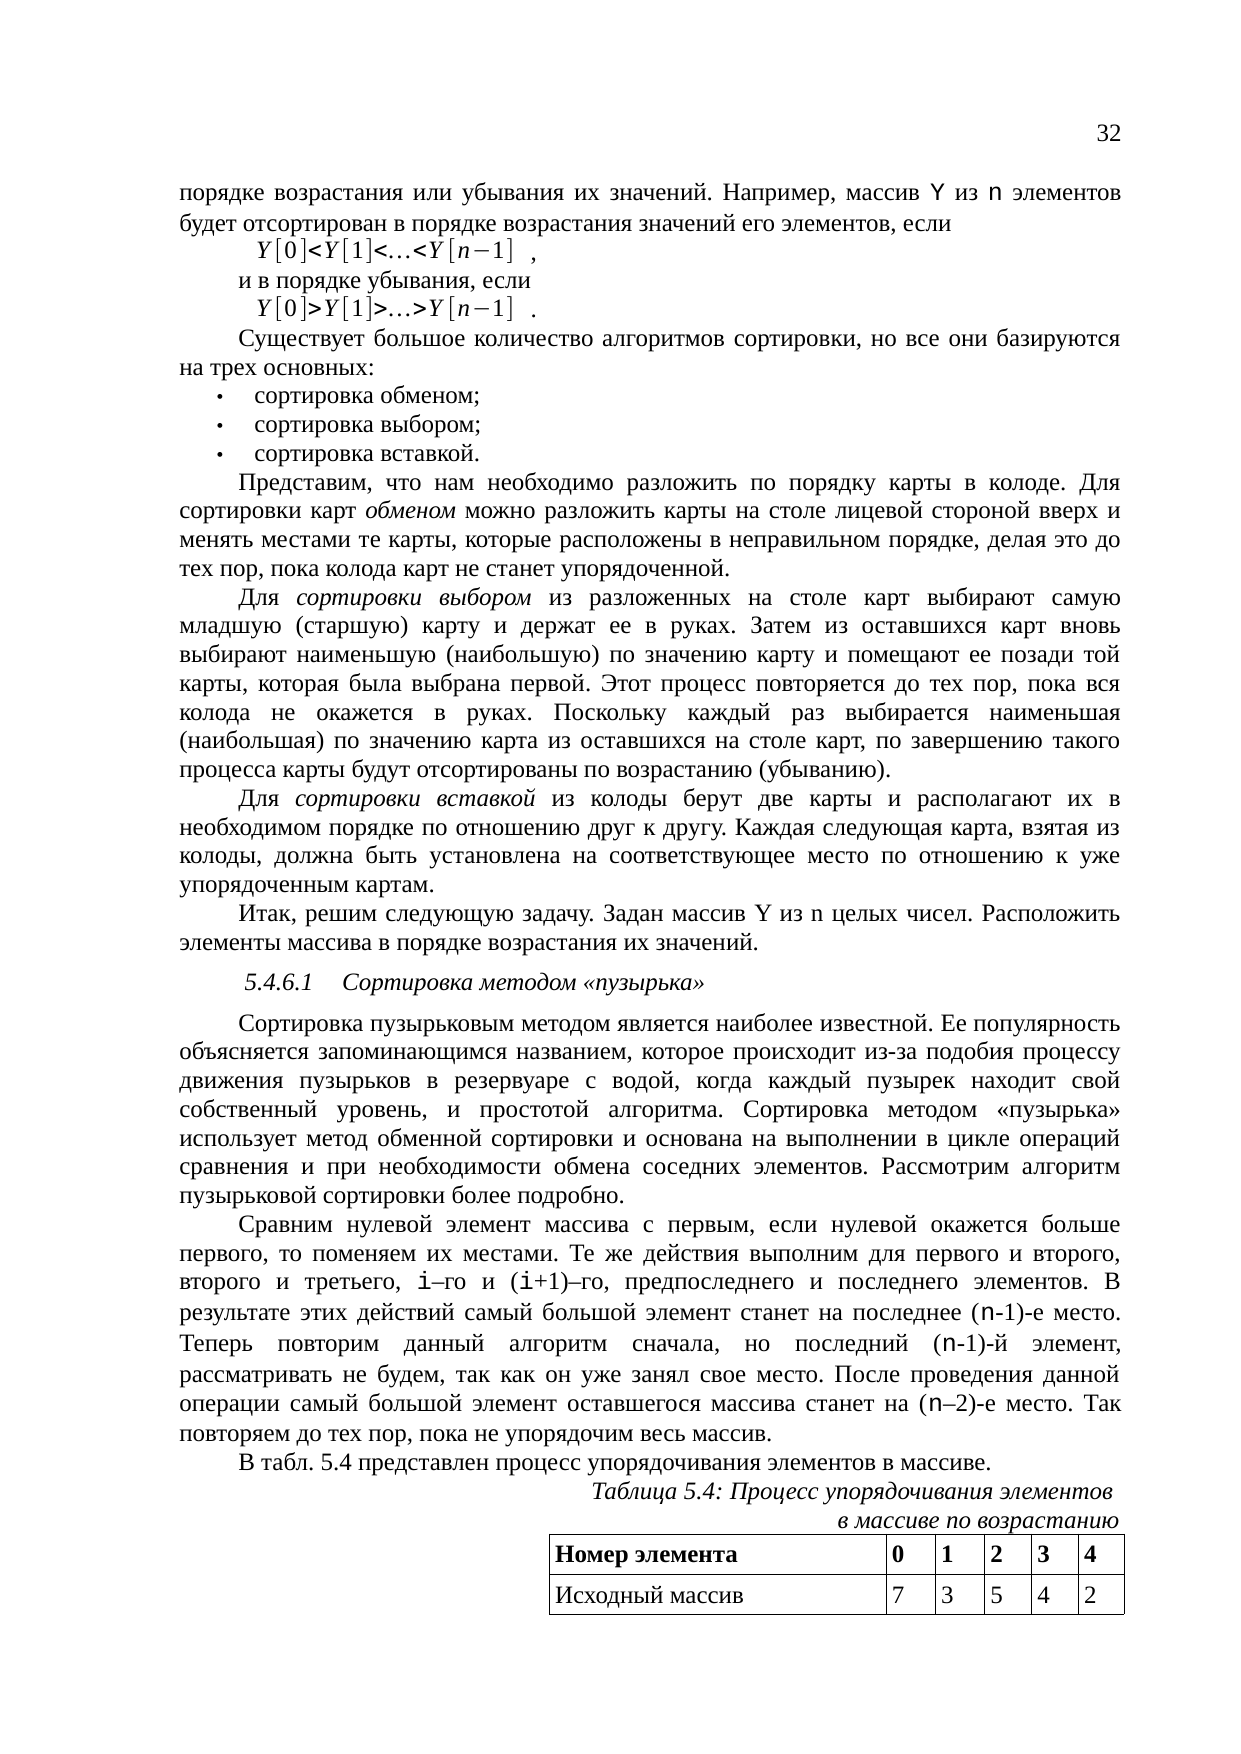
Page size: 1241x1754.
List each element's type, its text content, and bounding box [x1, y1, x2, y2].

table_cell 5 [985, 1575, 1031, 1614]
table_header 3 [1032, 1535, 1078, 1574]
text порядке возрастания или убывания их значений. Например, массив Y из n элементов будет отсортирован в порядке возрастания значений его элементов, если [179, 177, 1121, 237]
table_cell 2 [1079, 1575, 1124, 1614]
table_header 0 [887, 1535, 935, 1574]
table_header Номер элемента [550, 1535, 886, 1574]
text . [179, 294, 1121, 323]
subtitle Сортировка методом «пузырька» [179, 967, 1121, 996]
text Существует большое количество алгоритмов сортировки, но все они базируются на трех основных: [179, 323, 1121, 380]
text , [179, 237, 1121, 265]
table_header 1 [936, 1535, 984, 1574]
text Итак, решим следующую задачу. Задан массив Y из n целых чисел. Расположить элементы массива в порядке возрастания их значений. [179, 898, 1121, 955]
list сортировка вставкой. [217, 438, 1121, 467]
list сортировка обменом; [217, 380, 1121, 409]
table_cell Исходный массив [550, 1575, 886, 1614]
table_header 4 [1079, 1535, 1124, 1574]
text в массиве по возрастанию [179, 1505, 1121, 1533]
text Для сортировки вставкой из колоды берут две карты и располагают их в необходимом порядке по отношению друг к другу. Каждая следующая карта, взятая из колоды, должна быть установлена на соответствующее место по отношению к уже упорядоченным картам. [179, 783, 1121, 898]
text Представим, что нам необходимо разложить по порядку карты в колоде. Для сортировки карт обменом можно разложить карты на столе лицевой стороной вверх и менять местами те карты, которые расположены в неправильном порядке, делая это до тех пор, пока колода карт не станет упорядоченной. [179, 467, 1121, 582]
text Сравним нулевой элемент массива с первым, если нулевой окажется больше первого, то поменяем их местами. Те же действия выполним для первого и второго, второго и третьего, i–го и (i+1)–го, предпоследнего и последнего элементов. В результате этих действий самый большой элемент станет на последнее (n-1)-е место. Теперь повторим данный алгоритм сначала, но последний (n-1)-й элемент, рассматривать не будем, так как он уже занял свое место. После проведения данной операции самый большой элемент оставшегося массива станет на (n–2)-е место. Так повторяем до тех пор, пока не упорядочим весь массив. [179, 1209, 1121, 1447]
table_cell 3 [936, 1575, 984, 1614]
text Сортировка пузырьковым методом является наиболее известной. Ее популярность объясняется запоминающимся названием, которое происходит из-за подобия процессу движения пузырьков в резервуаре с водой, когда каждый пузырек находит свой собственный уровень, и простотой алгоритма. Сортировка методом «пузырька» использует метод обменной сортировки и основана на выполнении в цикле операций сравнения и при необходимости обмена соседних элементов. Рассмотрим алгоритм пузырьковой сортировки более подробно. [179, 1008, 1121, 1209]
text и в порядке убывания, если [179, 265, 1121, 294]
text Таблица 5.4: Процесс упорядочивания элементов [179, 1476, 1121, 1505]
text Для сортировки выбором из разложенных на столе карт выбирают самую младшую (старшую) карту и держат ее в руках. Затем из оставшихся карт вновь выбирают наименьшую (наибольшую) по значению карту и помещают ее позади той карты, которая была выбрана первой. Этот процесс повторяется до тех пор, пока вся колода не окажется в руках. Поскольку каждый раз выбирается наименьшая (наибольшая) по значению карта из оставшихся на столе карт, по завершению такого процесса карты будут отсортированы по возрастанию (убыванию). [179, 582, 1121, 783]
text В табл. 5.4 представлен процесс упорядочивания элементов в массиве. [179, 1447, 1121, 1476]
list сортировка выбором; [217, 409, 1121, 438]
table_cell 7 [887, 1575, 935, 1614]
table_header 2 [985, 1535, 1031, 1574]
table_cell 4 [1032, 1575, 1078, 1614]
